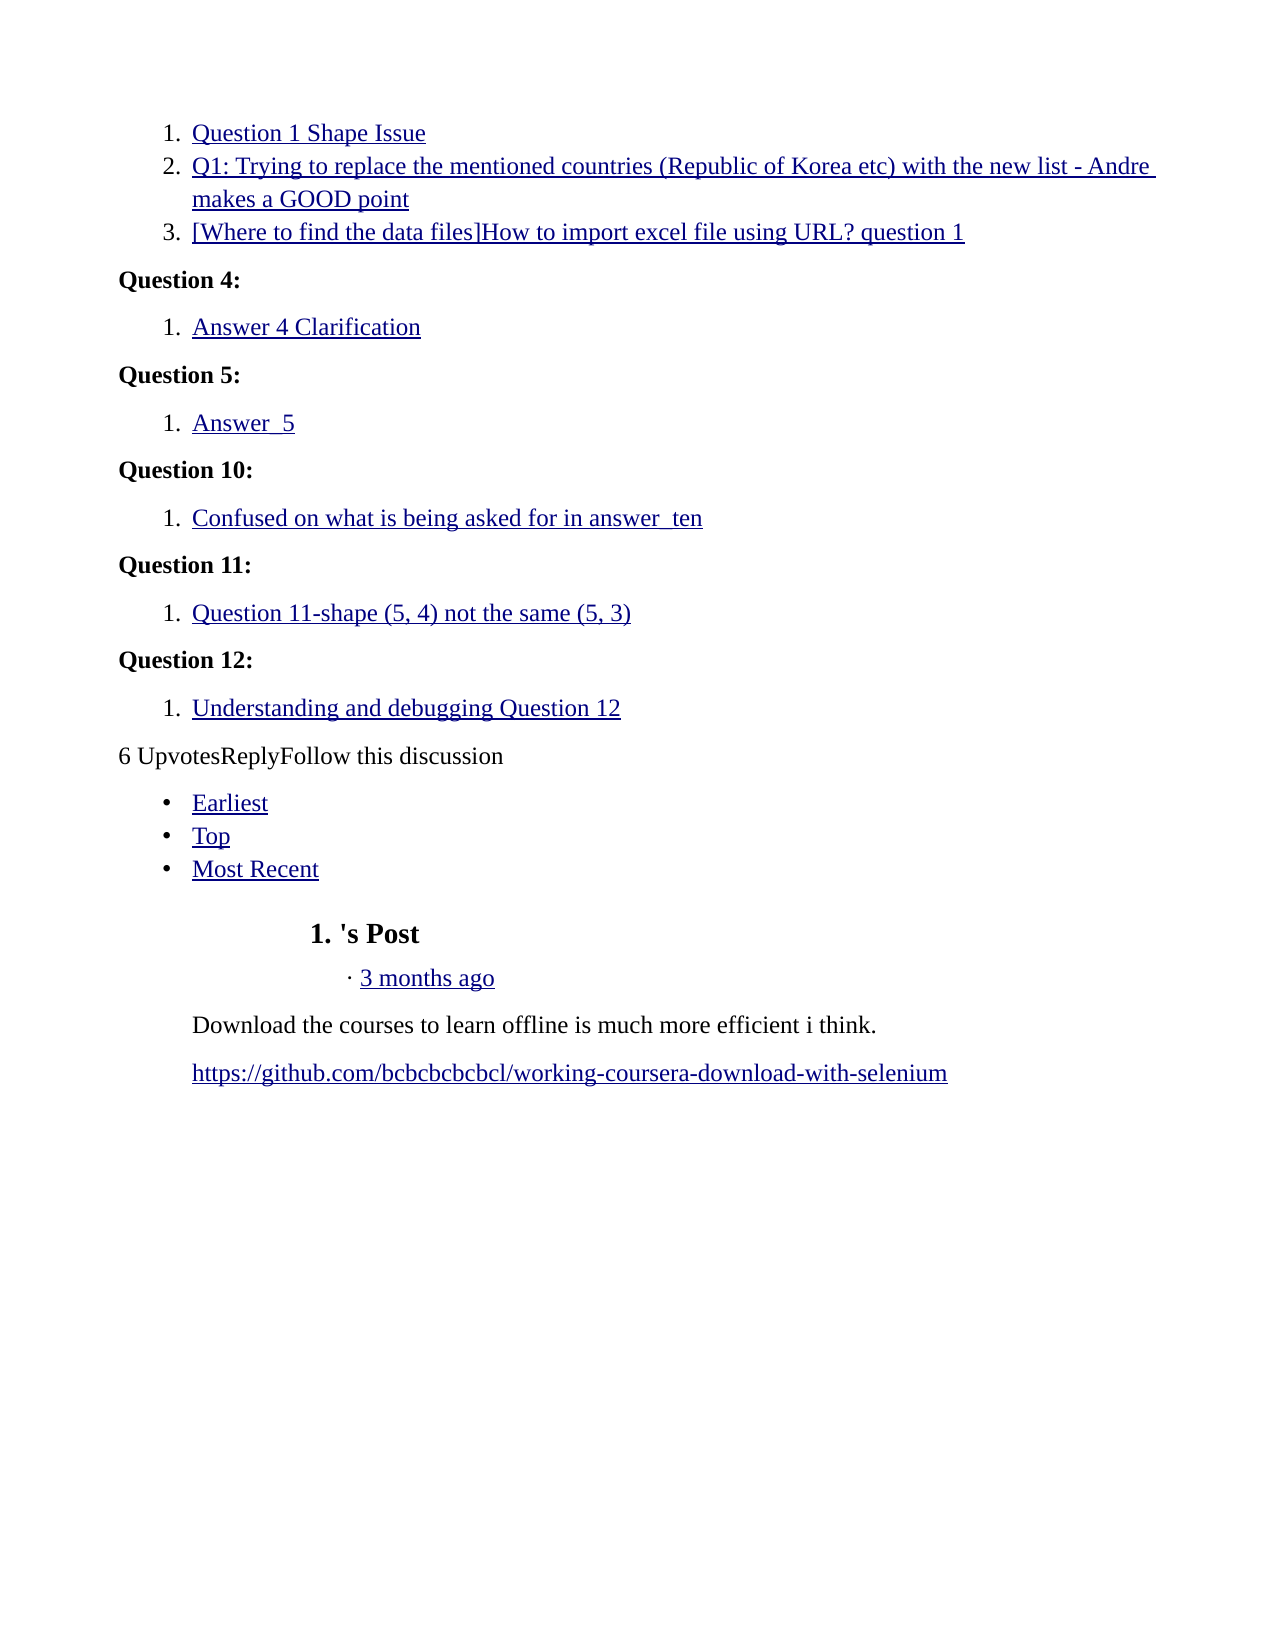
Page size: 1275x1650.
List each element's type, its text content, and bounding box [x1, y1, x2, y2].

list Download the courses to learn offline is much more efficient i think. [162, 1010, 1157, 1039]
text Question 11: [118, 550, 1157, 579]
list Q1: Trying to replace the mentioned countries (Republic of Korea etc) with the new list - Andre makes a GOOD point [162, 151, 1157, 213]
text Question 10: [118, 455, 1157, 484]
list https://github.com/bcbcbcbcbcl/working-coursera-download-with-selenium [162, 1058, 1157, 1087]
list Question 1 Shape Issue [162, 118, 1157, 147]
list Answer_5 [162, 408, 1157, 436]
text Question 4: [118, 265, 1157, 293]
list [Where to find the data files]How to import excel file using URL? question 1 [162, 217, 1157, 246]
list Confused on what is being asked for in answer_ten [162, 503, 1157, 532]
list Question 11-shape (5, 4) not the same (5, 3) [162, 598, 1157, 627]
subtitle 's Post [309, 917, 1157, 950]
list Most Recent [162, 854, 1157, 883]
text Question 12: [118, 646, 1157, 674]
text Question 5: [118, 360, 1157, 389]
list Understanding and debugging Question 12 [162, 693, 1157, 722]
list Answer 4 Clarification [162, 312, 1157, 341]
list Earliest [162, 788, 1157, 817]
text 6 UpvotesReplyFollow this discussion [118, 741, 1157, 769]
list Top [162, 821, 1157, 850]
list · 3 months ago [309, 963, 1157, 991]
